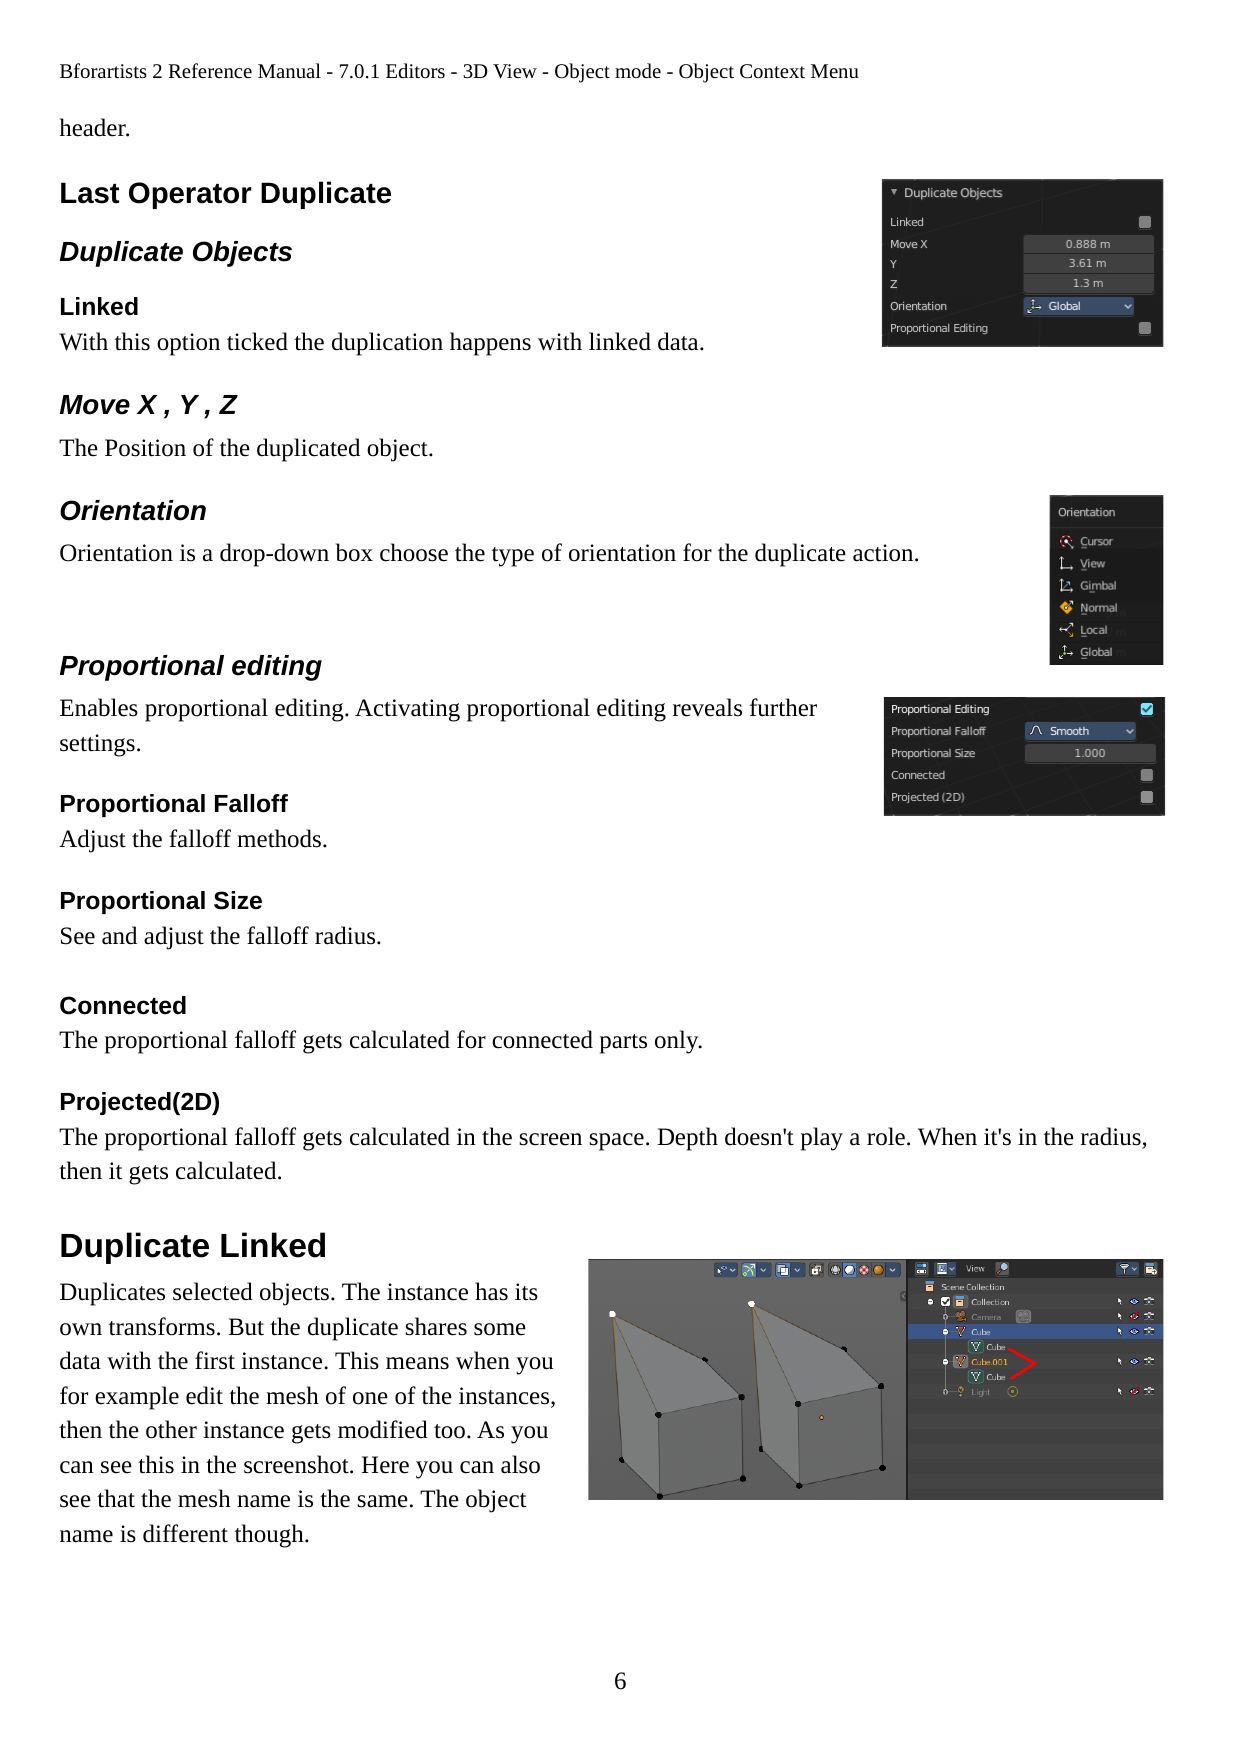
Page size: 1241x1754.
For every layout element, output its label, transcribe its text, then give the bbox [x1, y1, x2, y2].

subtitle Move X , Y , Z [59, 388, 1181, 420]
subtitle [1164, 235, 1181, 267]
subtitle Duplicate Linked [59, 1226, 1181, 1265]
picture [883, 697, 1166, 816]
subtitle Proportional editing [59, 649, 1181, 681]
subtitle Proportional Size [59, 886, 1181, 914]
subtitle Proportional Falloff [59, 789, 1181, 818]
subtitle Last Operator Duplicate [59, 176, 1181, 210]
text Duplicates selected objects. The instance has its own transforms. But the duplicate shares some data with the first instance. This means when you for example edit the mesh of one of the instances, then the other instance gets modified too. As you can see this in the screenshot. Here you can also see that the mesh name is the same. The object name is different though. [59, 1277, 1181, 1547]
text The proportional falloff gets calculated in the screen space. Depth doesn't play a role. When it's in the radius, then it gets calculated. [59, 1122, 1181, 1185]
text The Position of the duplicated object. [59, 433, 1181, 461]
subtitle [1164, 292, 1181, 320]
picture [881, 179, 1164, 347]
subtitle Duplicate Objects [59, 235, 881, 267]
text Enables proportional editing. Activating proportional editing reveals further settings. [59, 693, 1181, 757]
subtitle Linked [59, 292, 881, 320]
text Adjust the falloff methods. [59, 824, 1181, 853]
text With this option ticked the duplication happens with linked data. [59, 327, 1181, 355]
subtitle Orientation [59, 494, 1181, 526]
subtitle Projected(2D) [59, 1087, 1181, 1116]
text The proportional falloff gets calculated for connected parts only. [59, 1026, 1181, 1054]
picture [588, 1259, 1164, 1500]
picture [1049, 495, 1164, 665]
text Orientation is a drop-down box choose the type of orientation for the duplicate action. [59, 538, 1049, 567]
text header. [59, 113, 1181, 141]
text See and adjust the falloff radius. [59, 921, 1181, 949]
subtitle Connected [59, 991, 1181, 1019]
